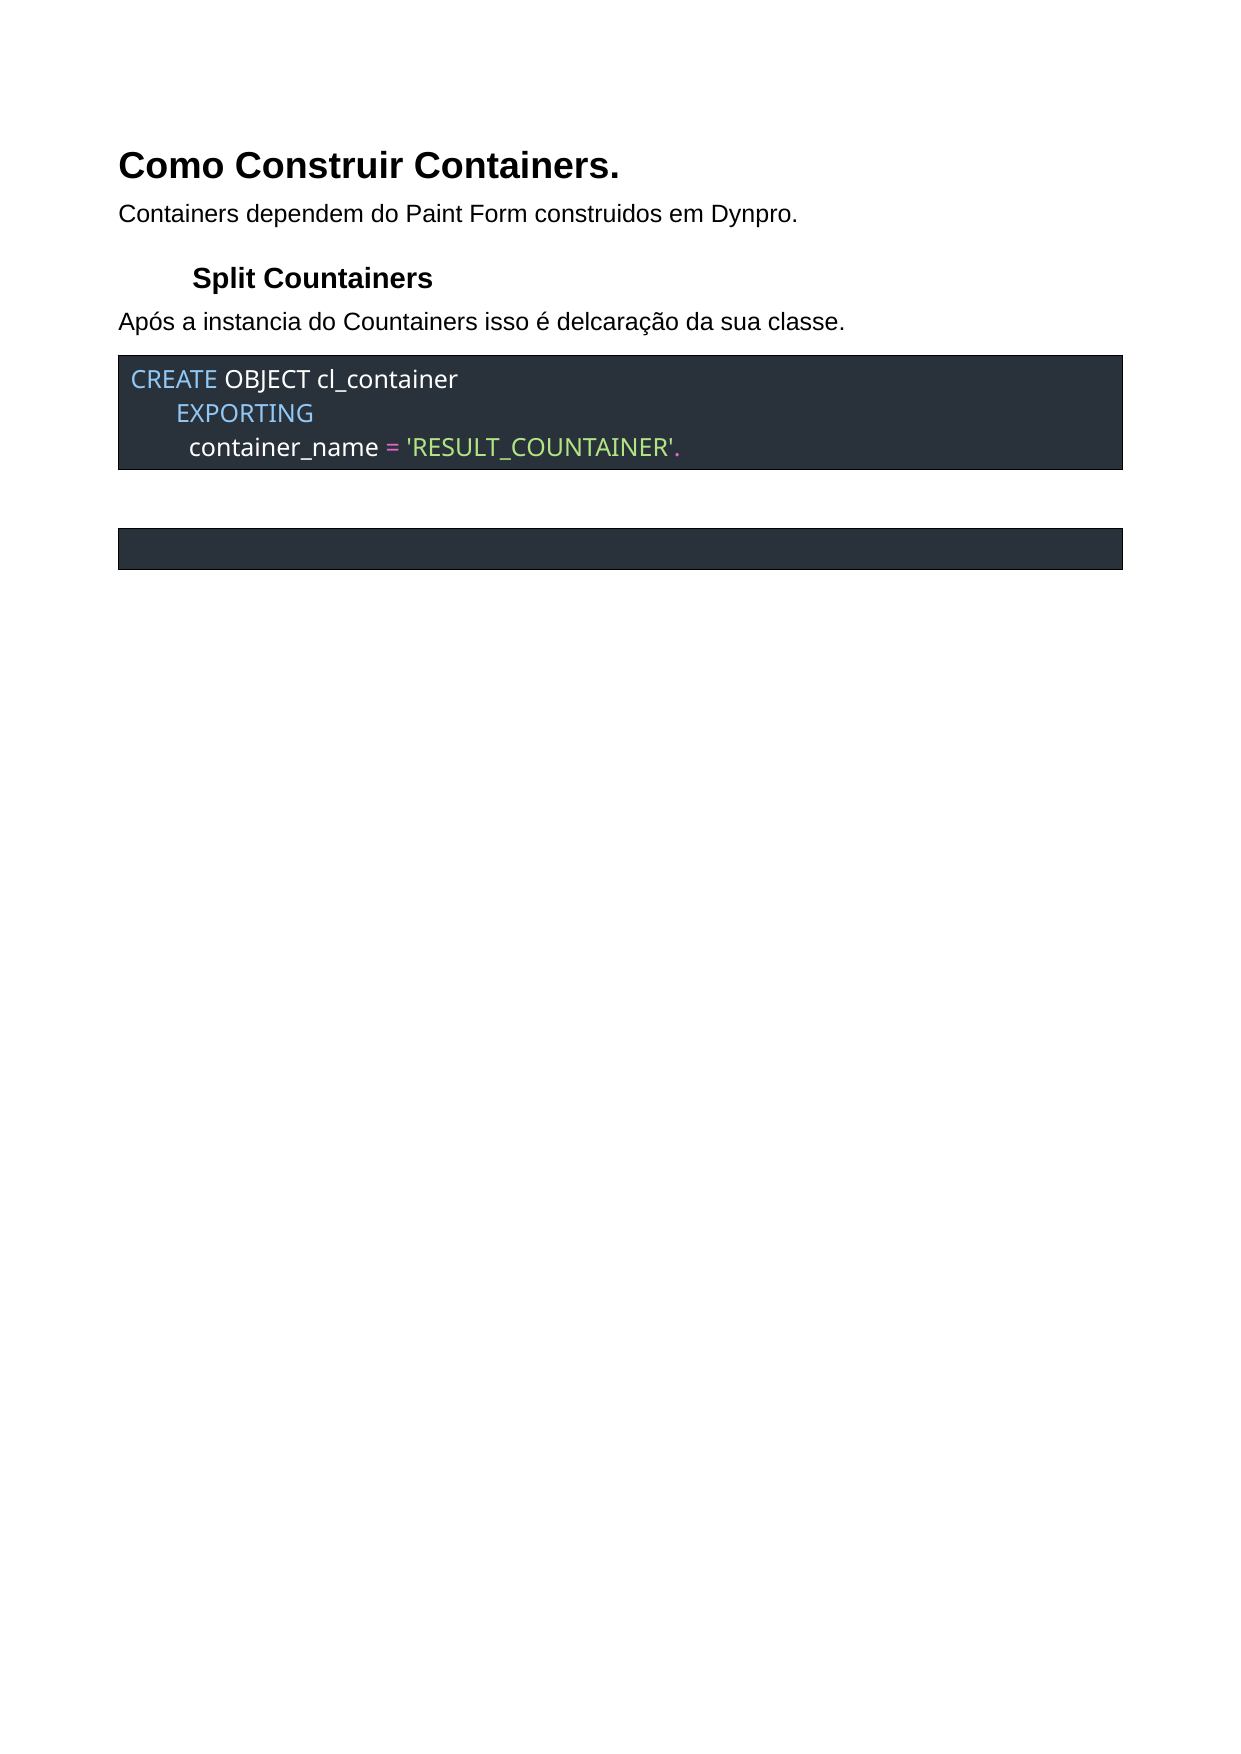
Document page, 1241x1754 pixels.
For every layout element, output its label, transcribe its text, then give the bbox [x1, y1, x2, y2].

subtitle Como Construir Containers. [118, 143, 1122, 186]
table_header CREATE OBJECT cl_container EXPORTING container_name = 'RESULT_COUNTAINER'. [119, 356, 1122, 469]
subtitle Split Countainers [118, 261, 1122, 294]
text Após a instancia do Countainers isso é delcaração da sua classe. [118, 307, 1122, 336]
table_header [119, 529, 1122, 569]
text Containers dependem do Paint Form construidos em Dynpro. [118, 199, 1122, 227]
